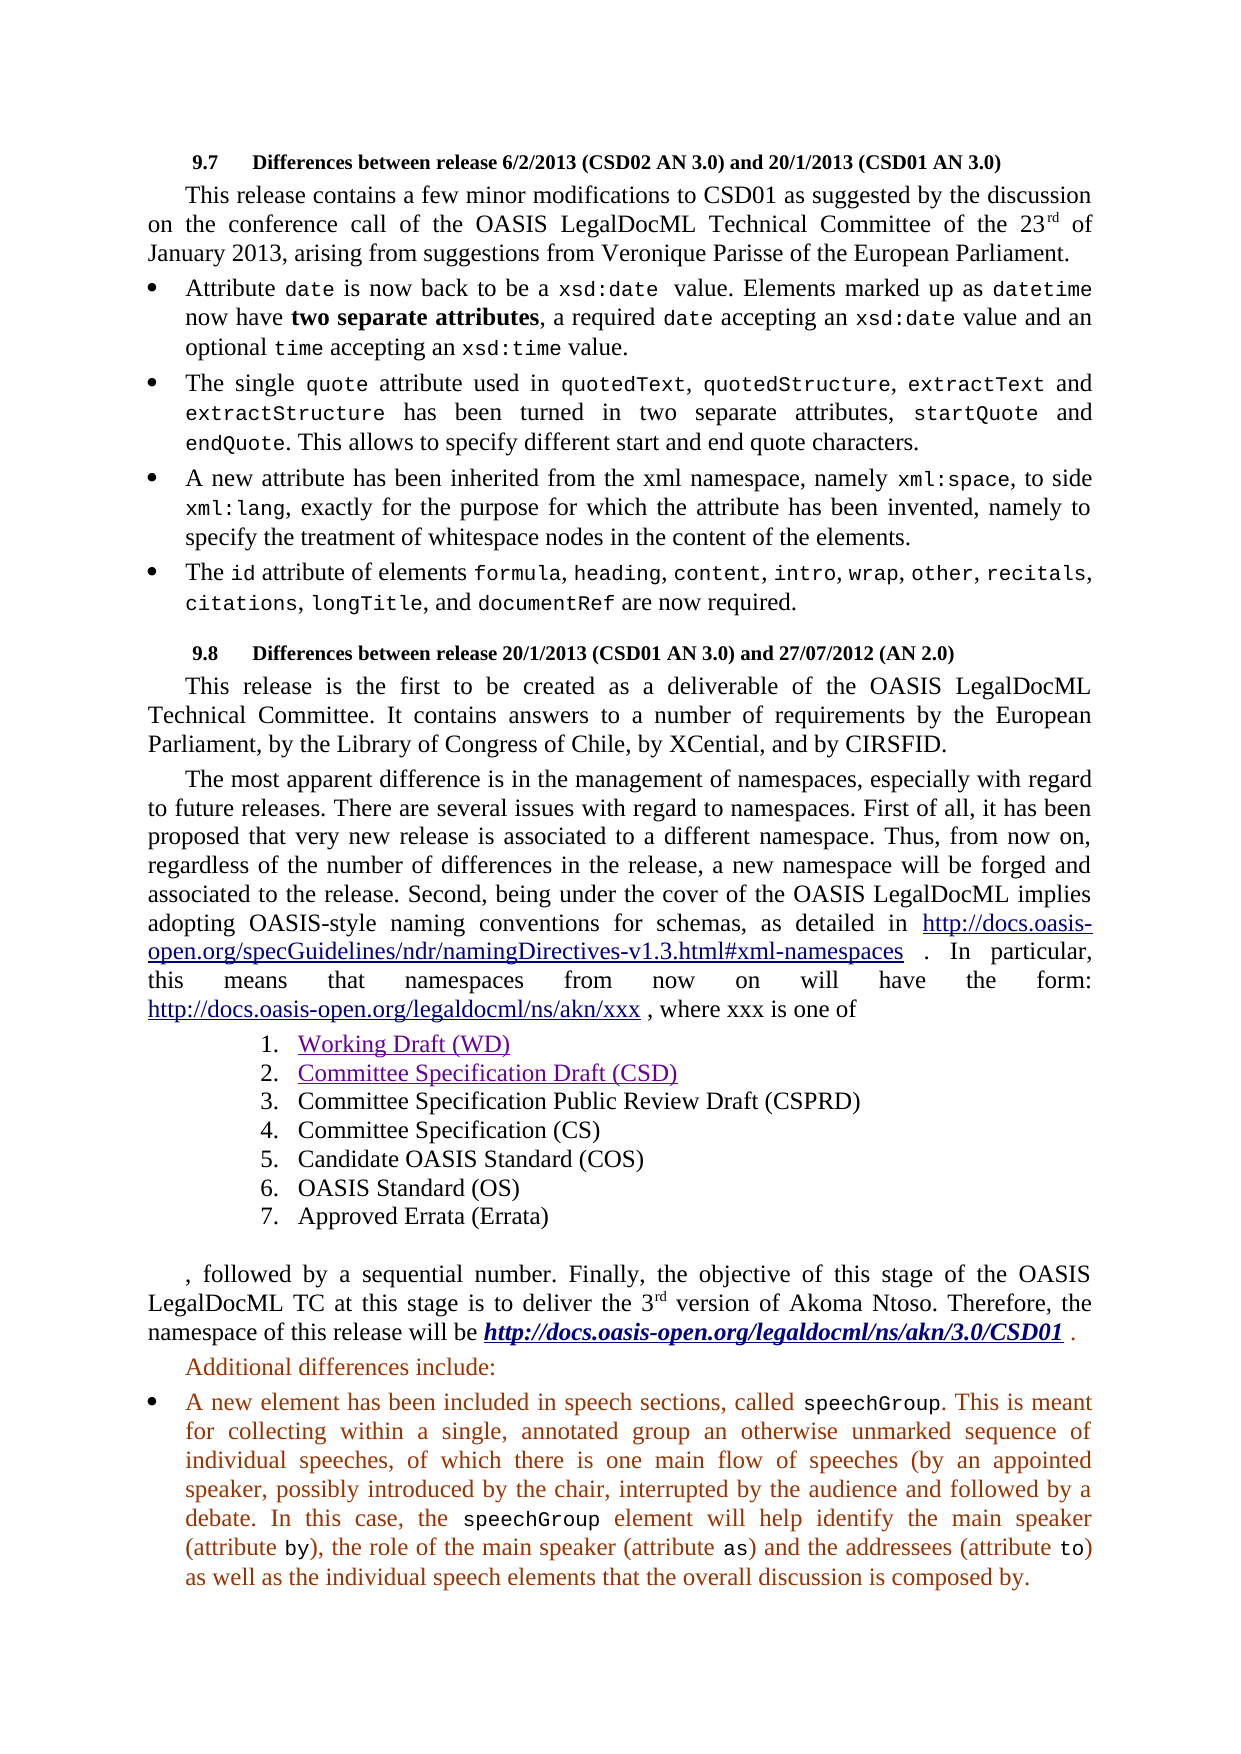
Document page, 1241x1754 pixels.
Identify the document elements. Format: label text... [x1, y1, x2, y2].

list Working Draft (WD) [260, 1029, 1092, 1058]
list Committee Specification Public Review Draft (CSPRD) [260, 1086, 1092, 1115]
subtitle Differences between release 20/1/2013 (CSD01 AN 3.0) and 27/07/2012 (AN 2.0) [192, 641, 1092, 665]
list Attribute date is now back to be a xsd:date value. Elements marked up as datetime now have two separate attributes, a required date accepting an xsd:date value and an optional time accepting an xsd:time value. [148, 273, 1092, 362]
text The most apparent difference is in the management of namespaces, especially with regard to future releases. There are several issues with regard to namespaces. First of all, it has been proposed that very new release is associated to a different namespace. Thus, from now on, regardless of the number of differences in the release, a new namespace will be forged and associated to the release. Second, being under the cover of the OASIS LegalDocML implies adopting OASIS-style naming conventions for schemas, as detailed in http://docs.oasis-open.org/specGuidelines/ndr/namingDirectives-v1.3.html#xml-namespaces . In particular, this means that namespaces from now on will have the form: http://docs.oasis-open.org/legaldocml/ns/akn/xxx , where xxx is one of [148, 764, 1092, 1023]
list Committee Specification Draft (CSD) [260, 1058, 1092, 1086]
list Committee Specification (CS) [260, 1115, 1092, 1144]
text This release is the first to be created as a deliverable of the OASIS LegalDocML Technical Committee. It contains answers to a number of requirements by the European Parliament, by the Library of Congress of Chile, by XCential, and by CIRSFID. [148, 671, 1092, 758]
list The single quote attribute used in quotedText, quotedStructure, extractText and extractStructure has been turned in two separate attributes, startQuote and endQuote. This allows to specify different start and end quote characters. [148, 368, 1092, 457]
subtitle Differences between release 6/2/2013 (CSD02 AN 3.0) and 20/1/2013 (CSD01 AN 3.0) [192, 150, 1092, 174]
list A new element has been included in speech sections, called speechGroup. This is meant for collecting within a single, annotated group an otherwise unmarked sequence of individual speeches, of which there is one main flow of speeches (by an appointed speaker, possibly introduced by the chair, interrupted by the audience and followed by a debate. In this case, the speechGroup element will help identify the main speaker (attribute by), the role of the main speaker (attribute as) and the addressees (attribute to) as well as the individual speech elements that the overall discussion is composed by. [148, 1387, 1092, 1591]
list A new attribute has been inherited from the xml namespace, namely xml:space, to side xml:lang, exactly for the purpose for which the attribute has been invented, namely to specify the treatment of whitespace nodes in the content of the elements. [148, 463, 1092, 551]
text , followed by a sequential number. Finally, the objective of this stage of the OASIS LegalDocML TC at this stage is to deliver the 3rd version of Akoma Ntoso. Therefore, the namespace of this release will be http://docs.oasis-open.org/legaldocml/ns/akn/3.0/CSD01 . [148, 1259, 1092, 1346]
list Approved Errata (Errata) [260, 1201, 1092, 1230]
text Additional differences include: [148, 1352, 1092, 1381]
list The id attribute of elements formula, heading, content, intro, wrap, other, recitals, citations, longTitle, and documentRef are now required. [148, 557, 1092, 616]
list Candidate OASIS Standard (COS) [260, 1144, 1092, 1173]
text This release contains a few minor modifications to CSD01 as suggested by the discussion on the conference call of the OASIS LegalDocML Technical Committee of the 23rd of January 2013, arising from suggestions from Veronique Parisse of the European Parliament. [148, 180, 1092, 267]
list OASIS Standard (OS) [260, 1173, 1092, 1201]
